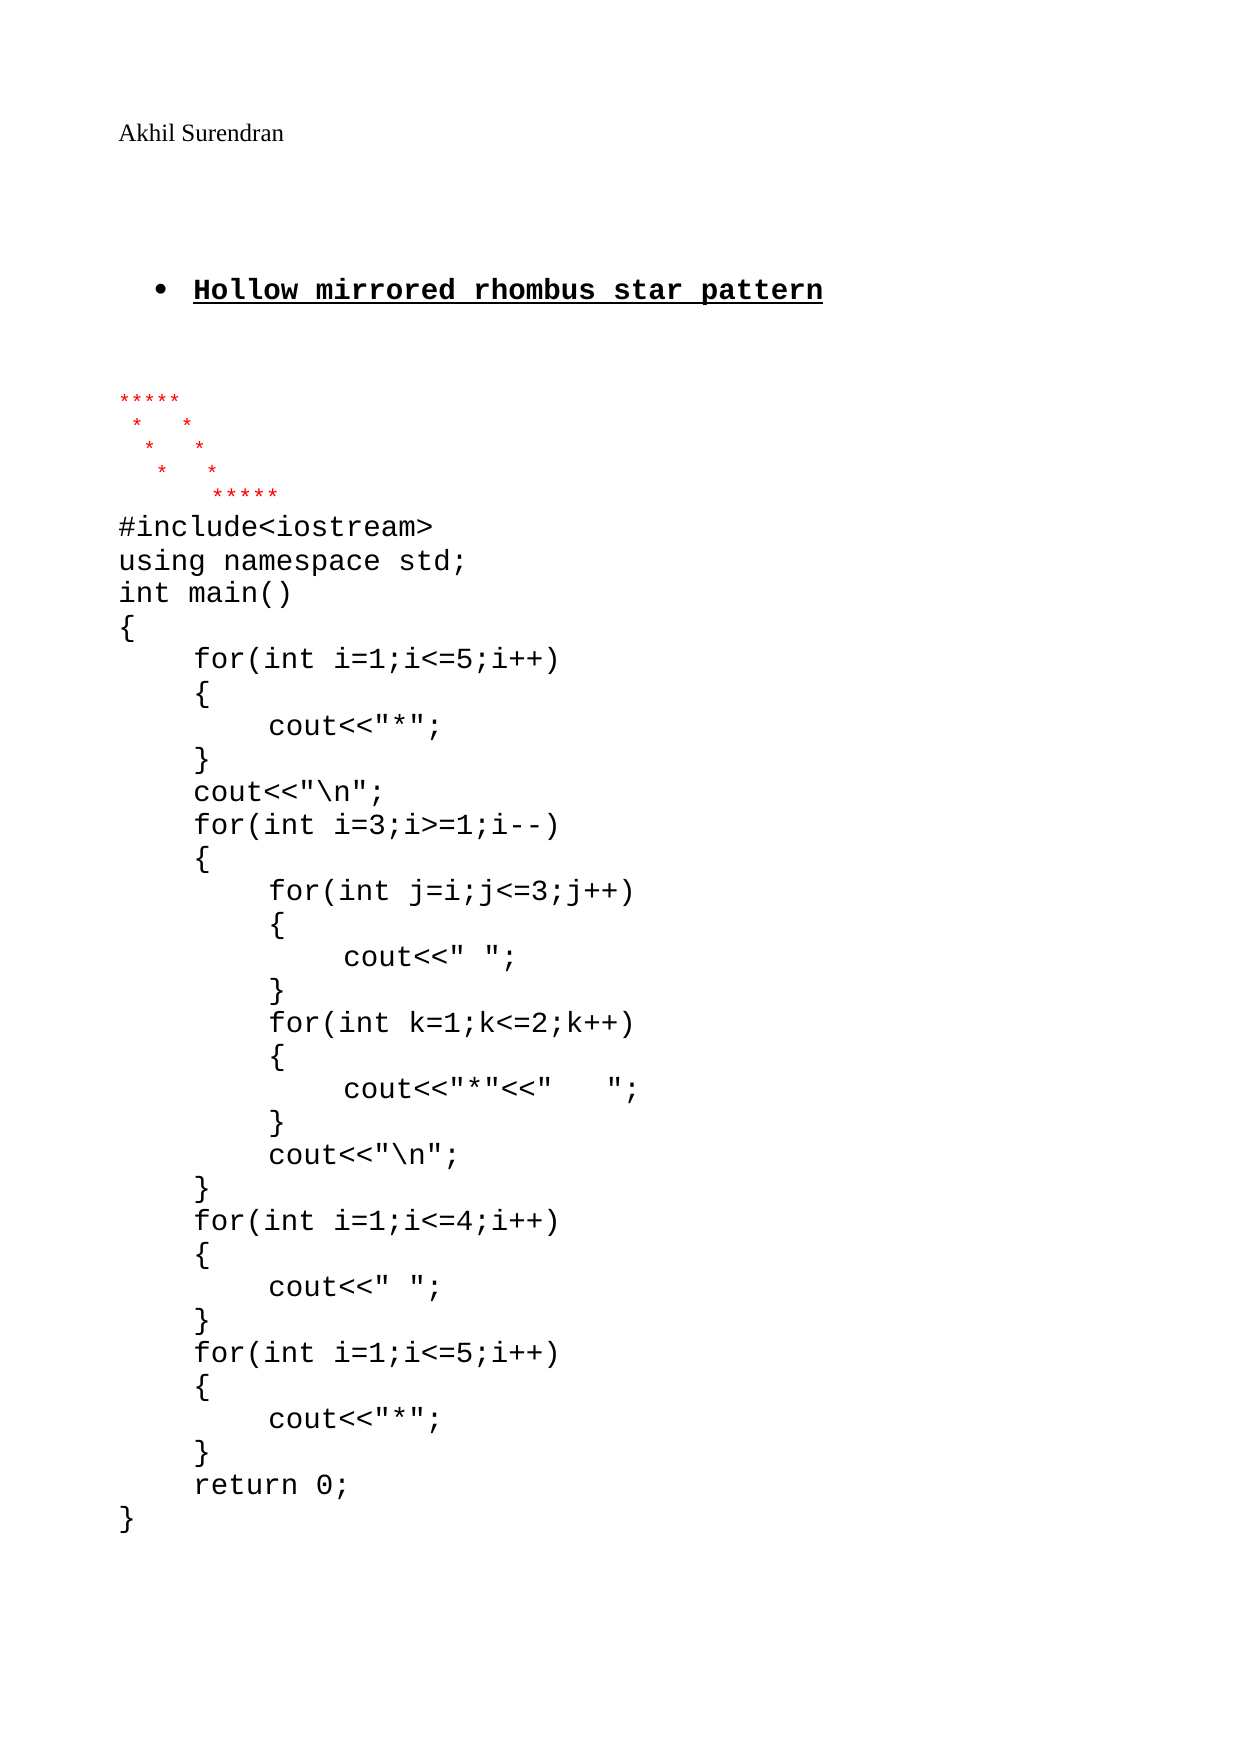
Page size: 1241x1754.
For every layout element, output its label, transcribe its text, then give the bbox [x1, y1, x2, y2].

text { [118, 843, 1122, 876]
text * * [118, 463, 1122, 487]
text cout<<" "; [118, 1272, 1122, 1305]
text for(int i=1;i<=4;i++) [118, 1206, 1122, 1239]
text } [118, 975, 1122, 1008]
text return 0; [118, 1470, 1122, 1503]
text for(int i=1;i<=5;i++) [118, 645, 1122, 678]
text * * [118, 416, 1122, 439]
text { [118, 909, 1122, 942]
text cout<<"\n"; [118, 1140, 1122, 1173]
text for(int j=i;j<=3;j++) [118, 876, 1122, 909]
text using namespace std; [118, 546, 1122, 579]
text { [118, 1239, 1122, 1272]
text int main() [118, 579, 1122, 612]
text ***** [156, 487, 1122, 513]
text cout<<" "; [118, 942, 1122, 975]
text #include<iostream> [118, 513, 1122, 546]
text } [118, 1503, 1122, 1536]
text ***** [118, 392, 1122, 416]
text for(int i=3;i>=1;i--) [118, 810, 1122, 843]
text cout<<"*"; [118, 711, 1122, 744]
text } [118, 1437, 1122, 1470]
text for(int i=1;i<=5;i++) [118, 1338, 1122, 1371]
text } [118, 1107, 1122, 1140]
text } [118, 1173, 1122, 1206]
text } [118, 1305, 1122, 1338]
text cout<<"*"<<" "; [118, 1074, 1122, 1107]
text cout<<"*"; [118, 1404, 1122, 1437]
text } [118, 744, 1122, 777]
text for(int k=1;k<=2;k++) [118, 1008, 1122, 1041]
text cout<<"\n"; [118, 777, 1122, 810]
text * * [118, 439, 1122, 463]
list Hollow mirrored rhombus star pattern [156, 275, 1122, 308]
text { [118, 1041, 1122, 1074]
text { [118, 1371, 1122, 1404]
text { [118, 678, 1122, 711]
text { [118, 612, 1122, 645]
